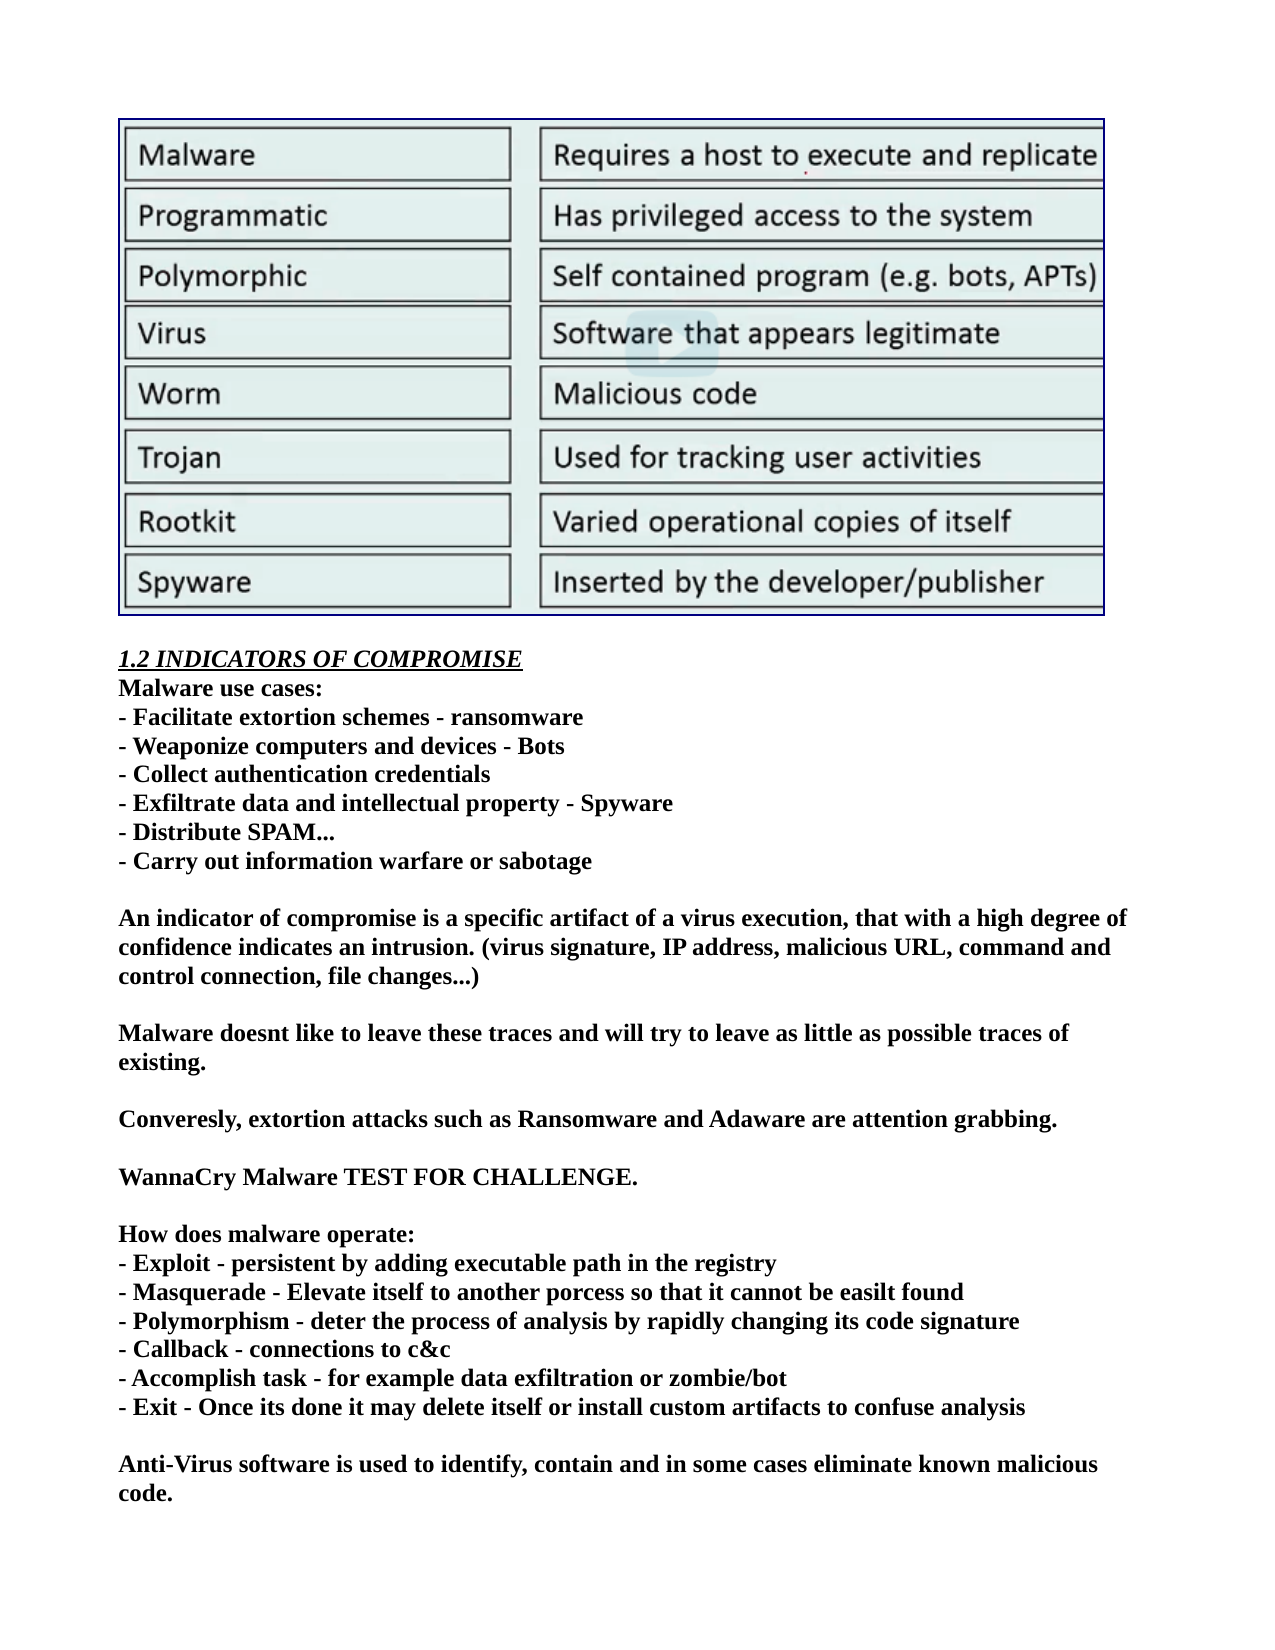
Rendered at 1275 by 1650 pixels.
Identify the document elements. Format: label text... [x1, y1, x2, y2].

text 1.2 INDICATORS OF COMPROMISE Malware use cases: - Facilitate extortion schemes - ransomware - Weaponize computers and devices - Bots - Collect authentication credentials - Exfiltrate data and intellectual property - Spyware - Distribute SPAM... - Carry out information warfare or sabotage An indicator of compromise is a specific artifact of a virus execution, that with a high degree of confidence indicates an intrusion. (virus signature, IP address, malicious URL, command and control connection, file changes...) Malware doesnt like to leave these traces and will try to leave as little as possible traces of existing. Converesly, extortion attacks such as Ransomware and Adaware are attention grabbing. WannaCry Malware TEST FOR CHALLENGE. How does malware operate: - Exploit - persistent by adding executable path in the registry - Masquerade - Elevate itself to another porcess so that it cannot be easilt found - Polymorphism - deter the process of analysis by rapidly changing its code signature - Callback - connections to c&c - Accomplish task - for example data exfiltration or zombie/bot - Exit - Once its done it may delete itself or install custom artifacts to confuse analysis Anti-Virus software is used to identify, contain and in some cases eliminate known malicious code. [118, 118, 1157, 1507]
picture [120, 120, 1103, 614]
